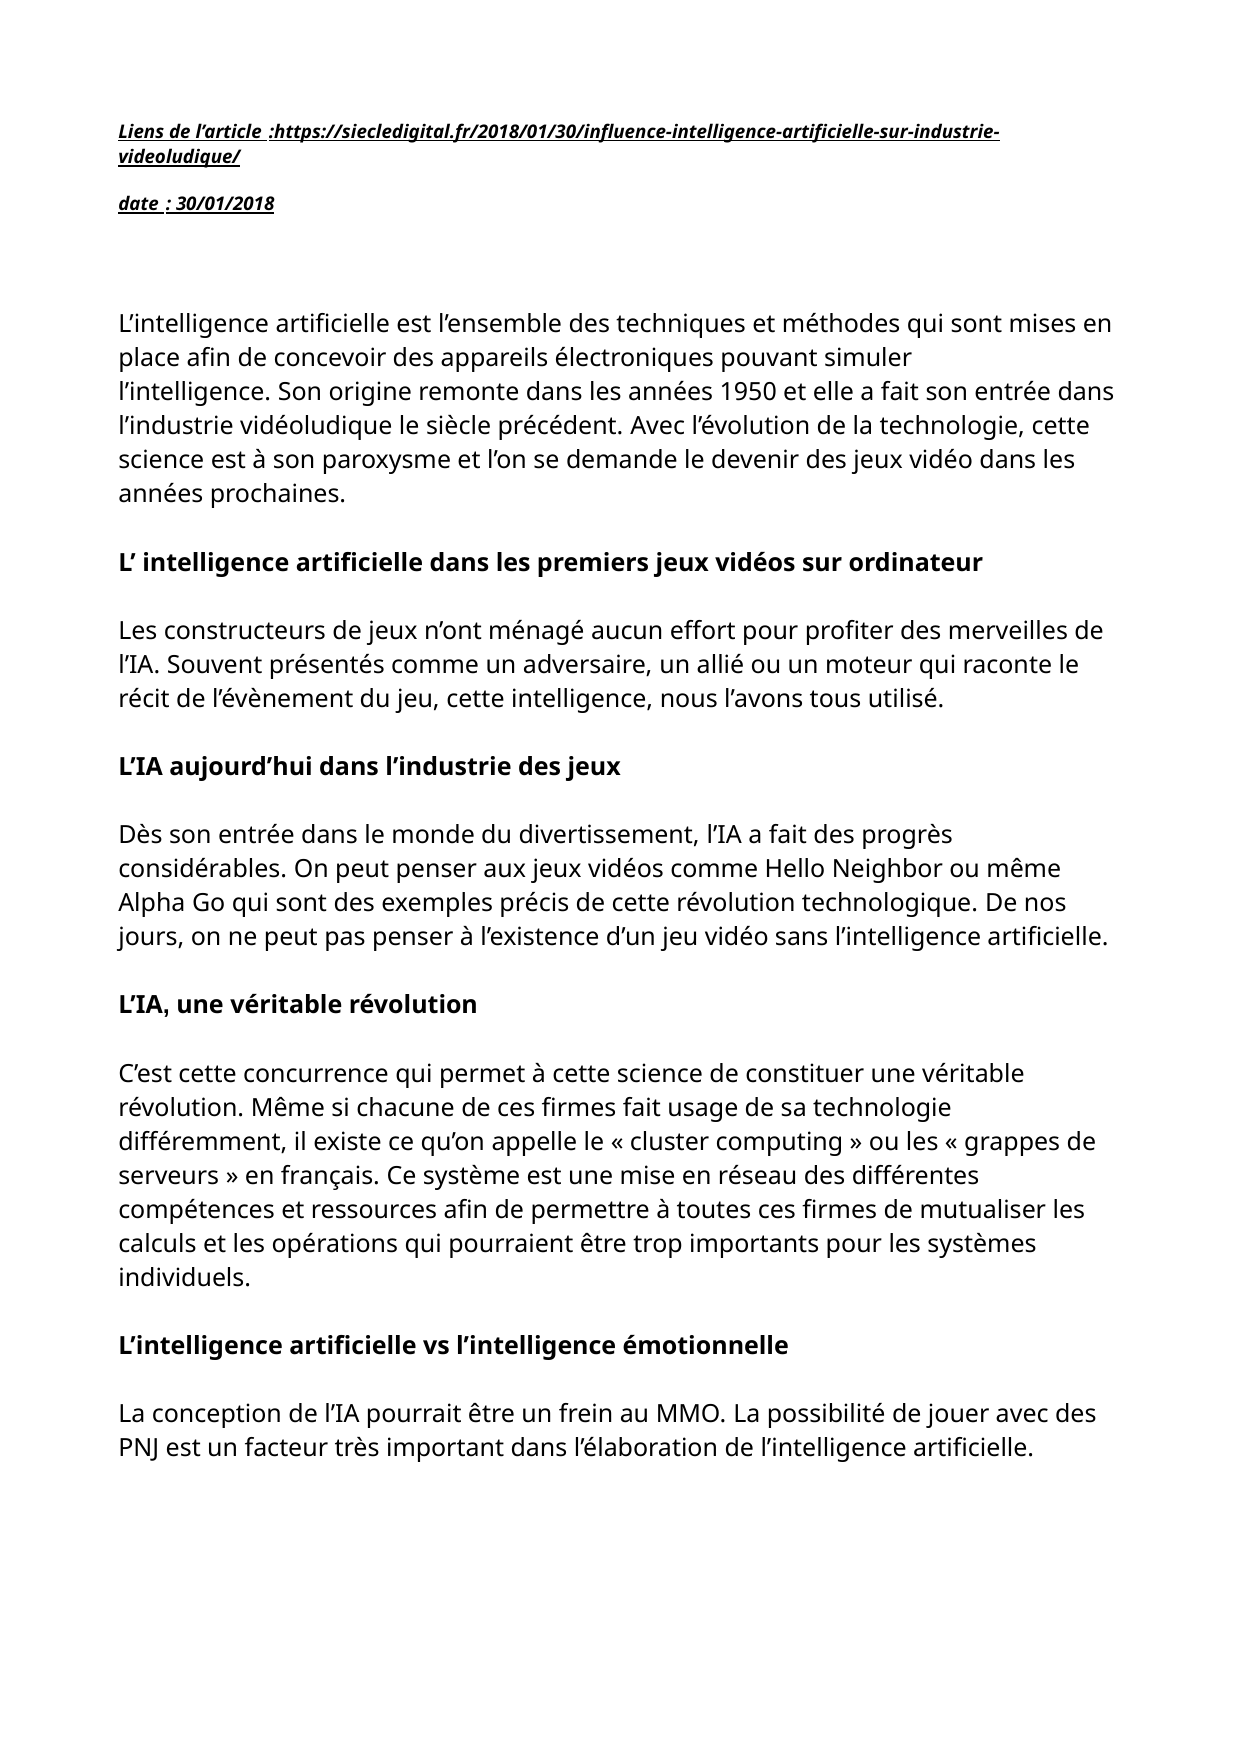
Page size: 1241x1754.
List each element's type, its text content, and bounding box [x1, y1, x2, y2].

text Liens de l’article :https://siecledigital.fr/2018/01/30/influence-intelligence-artificielle-sur-industrie-videoludique/ [118, 118, 1122, 169]
text date : 30/01/2018 [118, 191, 1122, 216]
text L’intelligence artificielle est l’ensemble des techniques et méthodes qui sont mises en place afin de concevoir des appareils électroniques pouvant simuler l’intelligence. Son origine remonte dans les années 1950 et elle a fait son entrée dans l’industrie vidéoludique le siècle précédent. Avec l’évolution de la technologie, cette science est à son paroxysme et l’on se demande le devenir des jeux vidéo dans les années prochaines. L’ intelligence artificielle dans les premiers jeux vidéos sur ordinateur Les constructeurs de jeux n’ont ménagé aucun effort pour profiter des merveilles de l’IA. Souvent présentés comme un adversaire, un allié ou un moteur qui raconte le récit de l’évènement du jeu, cette intelligence, nous l’avons tous utilisé. L’IA aujourd’hui dans l’industrie des jeux Dès son entrée dans le monde du divertissement, l’IA a fait des progrès considérables. On peut penser aux jeux vidéos comme Hello Neighbor ou même Alpha Go qui sont des exemples précis de cette révolution technologique. De nos jours, on ne peut pas penser à l’existence d’un jeu vidéo sans l’intelligence artificielle. L’IA, une véritable révolution C’est cette concurrence qui permet à cette science de constituer une véritable révolution. Même si chacune de ces firmes fait usage de sa technologie différemment, il existe ce qu’on appelle le « cluster computing » ou les « grappes de serveurs » en français. Ce système est une mise en réseau des différentes compétences et ressources afin de permettre à toutes ces firmes de mutualiser les calculs et les opérations qui pourraient être trop importants pour les systèmes individuels. L’intelligence artificielle vs l’intelligence émotionnelle La conception de l’IA pourrait être un frein au MMO. La possibilité de jouer avec des PNJ est un facteur très important dans l’élaboration de l’intelligence artificielle. [118, 306, 1122, 1486]
